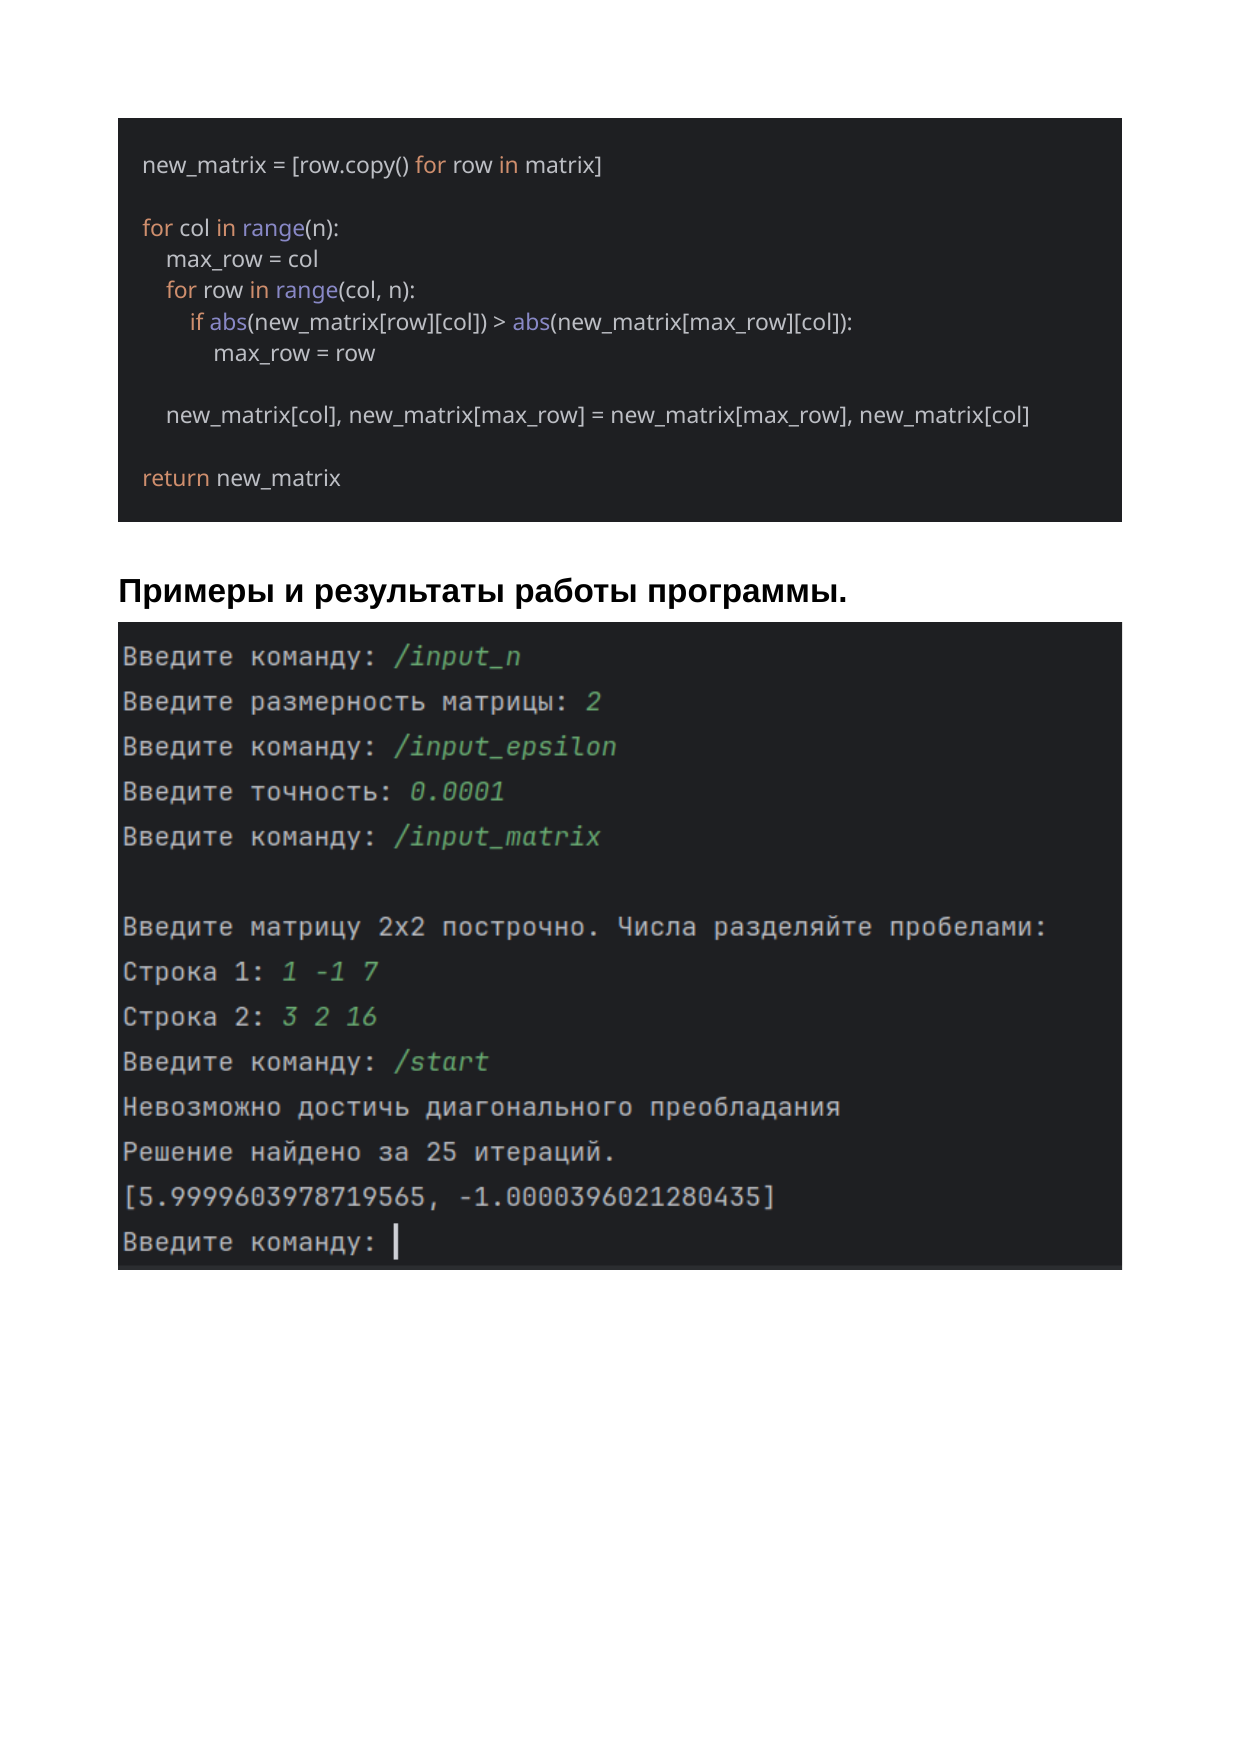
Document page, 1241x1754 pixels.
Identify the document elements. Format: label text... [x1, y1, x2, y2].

text new_matrix = [row.copy() for row in matrix] for col in range(n): max_row = col for row in range(col, n): if abs(new_matrix[row][col]) > abs(new_matrix[max_row][col]): max_row = row new_matrix[col], new_matrix[max_row] = new_matrix[max_row], new_matrix[col] return new_matrix [118, 118, 1122, 522]
subtitle Примеры и результаты работы программы. [118, 571, 1122, 610]
picture [118, 622, 1123, 1270]
